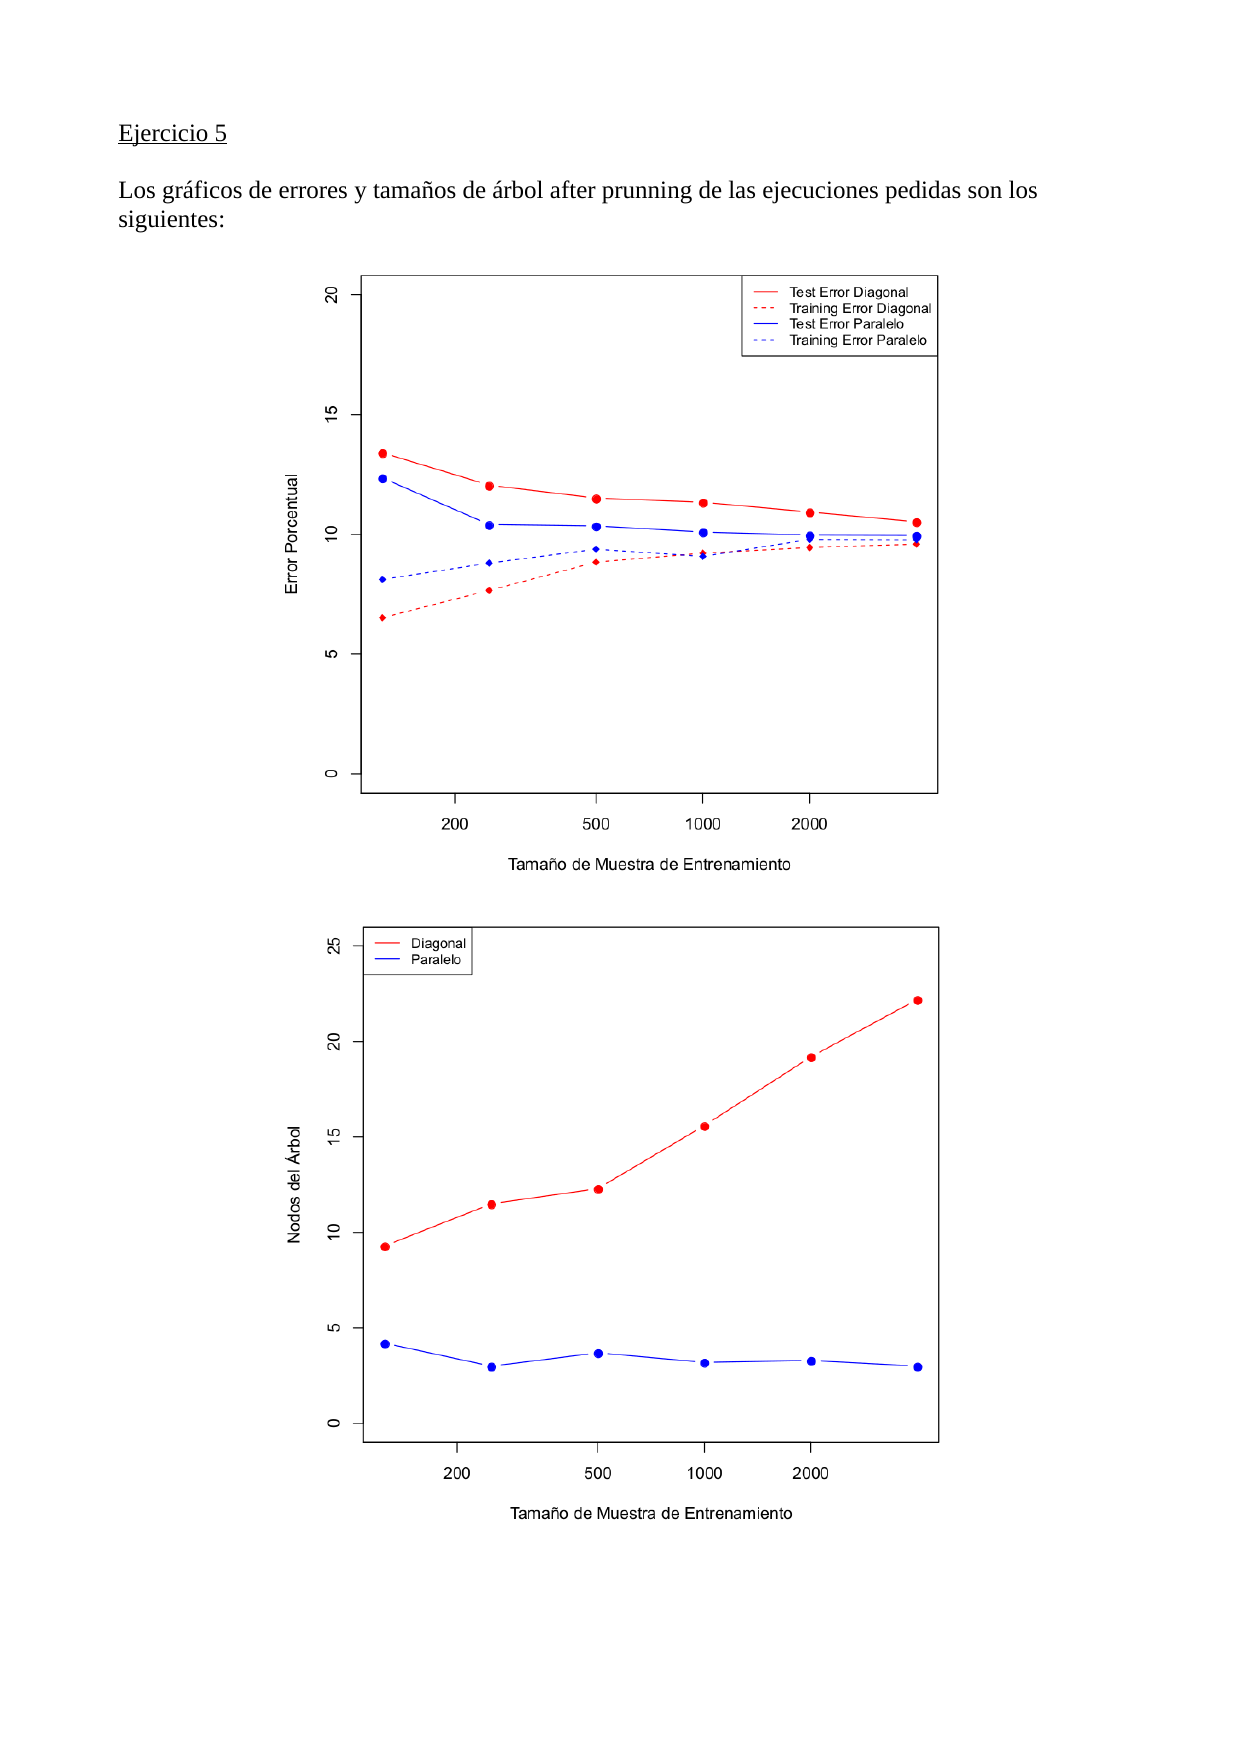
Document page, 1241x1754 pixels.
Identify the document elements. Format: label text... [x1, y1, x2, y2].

text Ejercicio 5 [118, 118, 1122, 147]
picture [282, 911, 959, 1533]
text Los gráficos de errores y tamaños de árbol after prunning de las ejecuciones pedidas son los siguientes: [118, 176, 1122, 233]
picture [281, 235, 959, 877]
